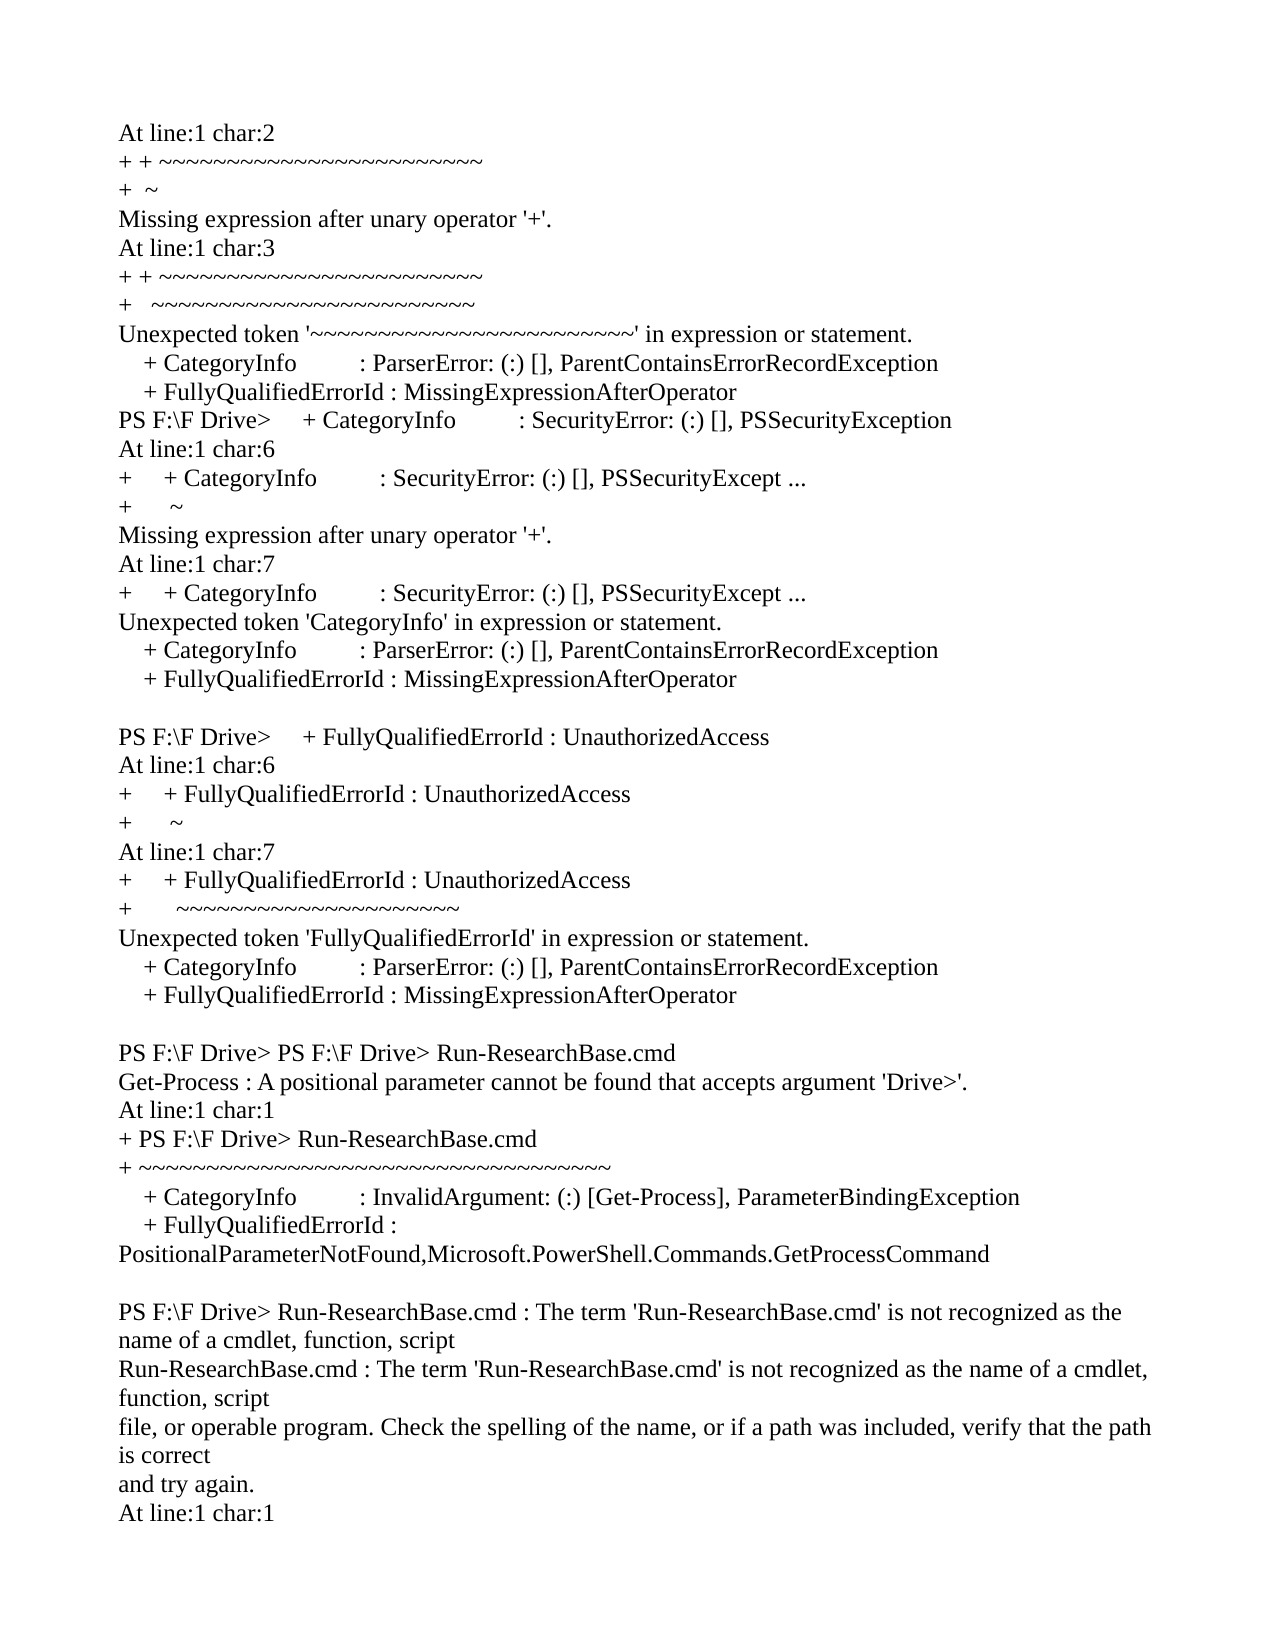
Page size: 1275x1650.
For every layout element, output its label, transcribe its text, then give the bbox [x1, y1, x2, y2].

text Unexpected token 'FullyQualifiedErrorId' in expression or statement. [118, 923, 1157, 952]
text Get-Process : A positional parameter cannot be found that accepts argument 'Drive>'. [118, 1067, 1157, 1096]
text At line:1 char:1 [118, 1096, 1157, 1124]
text At line:1 char:2 [118, 118, 1157, 147]
text + + FullyQualifiedErrorId : UnauthorizedAccess [118, 866, 1157, 894]
text file, or operable program. Check the spelling of the name, or if a path was included, verify that the path is correct [118, 1412, 1157, 1469]
text + + FullyQualifiedErrorId : UnauthorizedAccess [118, 779, 1157, 808]
text + CategoryInfo : ParserError: (:) [], ParentContainsErrorRecordException [118, 348, 1157, 377]
text At line:1 char:1 [118, 1498, 1157, 1527]
text + ~ [118, 176, 1157, 204]
text PS F:\F Drive> + FullyQualifiedErrorId : UnauthorizedAccess [118, 722, 1157, 751]
text Run-ResearchBase.cmd : The term 'Run-ResearchBase.cmd' is not recognized as the name of a cmdlet, function, script [118, 1354, 1157, 1412]
text + + ~~~~~~~~~~~~~~~~~~~~~~~~ [118, 262, 1157, 291]
text At line:1 char:7 [118, 549, 1157, 578]
text + ~~~~~~~~~~~~~~~~~~~~~~~~~~~~~~~~~~~ [118, 1153, 1157, 1182]
text + FullyQualifiedErrorId : MissingExpressionAfterOperator [118, 981, 1157, 1009]
text and try again. [118, 1469, 1157, 1498]
text Missing expression after unary operator '+'. [118, 204, 1157, 233]
text + FullyQualifiedErrorId : PositionalParameterNotFound,Microsoft.PowerShell.Commands.GetProcessCommand [118, 1211, 1157, 1268]
text At line:1 char:7 [118, 837, 1157, 866]
text + FullyQualifiedErrorId : MissingExpressionAfterOperator [118, 377, 1157, 406]
text + CategoryInfo : ParserError: (:) [], ParentContainsErrorRecordException [118, 952, 1157, 981]
text PS F:\F Drive> Run-ResearchBase.cmd : The term 'Run-ResearchBase.cmd' is not recognized as the name of a cmdlet, function, script [118, 1297, 1157, 1354]
text PS F:\F Drive> PS F:\F Drive> Run-ResearchBase.cmd [118, 1038, 1157, 1067]
text + CategoryInfo : ParserError: (:) [], ParentContainsErrorRecordException [118, 636, 1157, 664]
text + ~~~~~~~~~~~~~~~~~~~~~~~~ [118, 291, 1157, 319]
text At line:1 char:6 [118, 751, 1157, 779]
text + + CategoryInfo : SecurityError: (:) [], PSSecurityExcept ... [118, 463, 1157, 492]
text PS F:\F Drive> + CategoryInfo : SecurityError: (:) [], PSSecurityException [118, 406, 1157, 434]
text + FullyQualifiedErrorId : MissingExpressionAfterOperator [118, 664, 1157, 693]
text + + CategoryInfo : SecurityError: (:) [], PSSecurityExcept ... [118, 578, 1157, 607]
text + CategoryInfo : InvalidArgument: (:) [Get-Process], ParameterBindingException [118, 1182, 1157, 1211]
text + ~ [118, 808, 1157, 837]
text Unexpected token 'CategoryInfo' in expression or statement. [118, 607, 1157, 636]
text At line:1 char:3 [118, 233, 1157, 262]
text Unexpected token '~~~~~~~~~~~~~~~~~~~~~~~~' in expression or statement. [118, 319, 1157, 348]
text + ~~~~~~~~~~~~~~~~~~~~~ [118, 894, 1157, 923]
text + + ~~~~~~~~~~~~~~~~~~~~~~~~ [118, 147, 1157, 176]
text + PS F:\F Drive> Run-ResearchBase.cmd [118, 1124, 1157, 1153]
text At line:1 char:6 [118, 434, 1157, 463]
text + ~ [118, 492, 1157, 521]
text Missing expression after unary operator '+'. [118, 521, 1157, 549]
